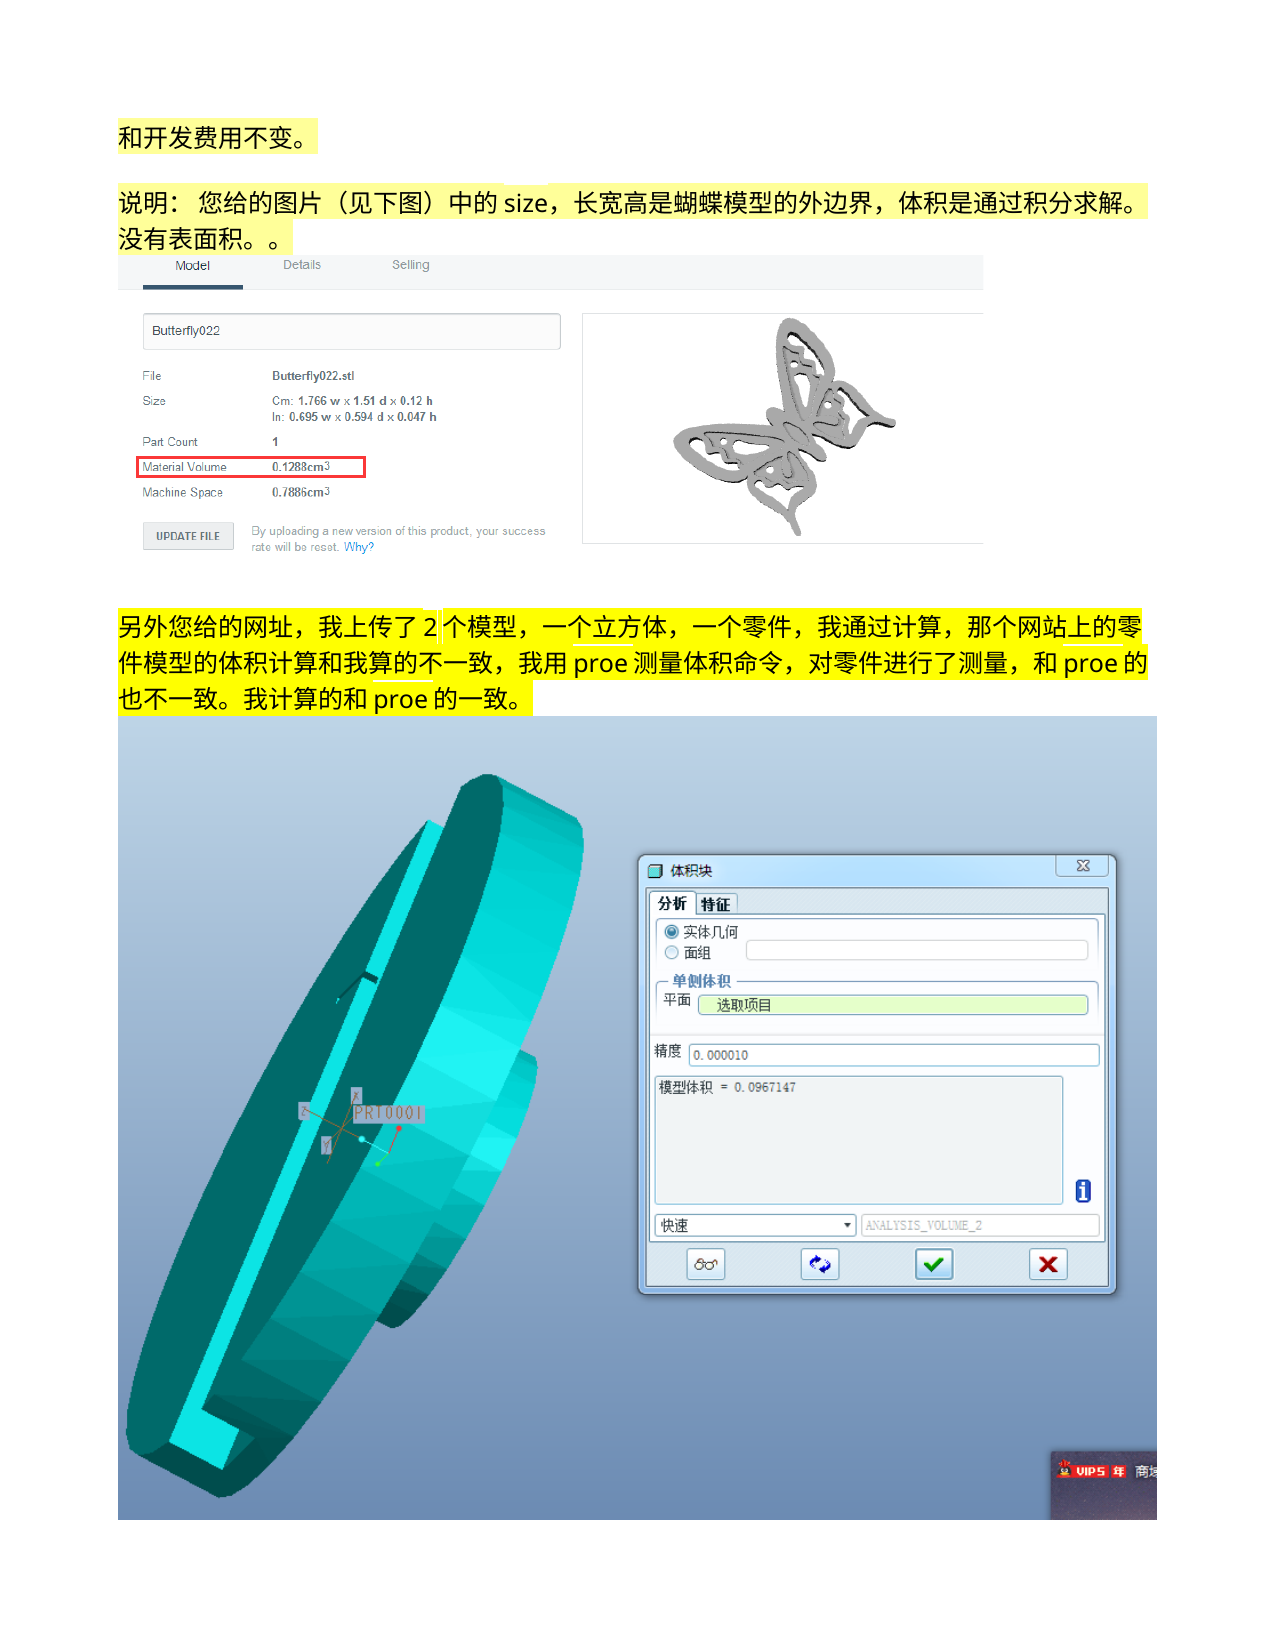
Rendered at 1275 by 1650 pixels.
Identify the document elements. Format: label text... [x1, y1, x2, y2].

picture [118, 716, 1157, 1520]
picture [118, 255, 984, 574]
text 说明： 您给的图片（见下图）中的size，长宽高是蝴蝶模型的外边界，体积是通过积分求解。没有表面积。。 [118, 183, 1157, 256]
text 另外您给的网址，我上传了2个模型，一个立方体，一个零件，我通过计算，那个网站上的零件模型的体积计算和我算的不一致，我用proe测量体积命令，对零件进行了测量，和proe的也不一致。我计算的和proe的一致。 [118, 607, 1157, 716]
text 和开发费用不变。 [118, 118, 1157, 154]
